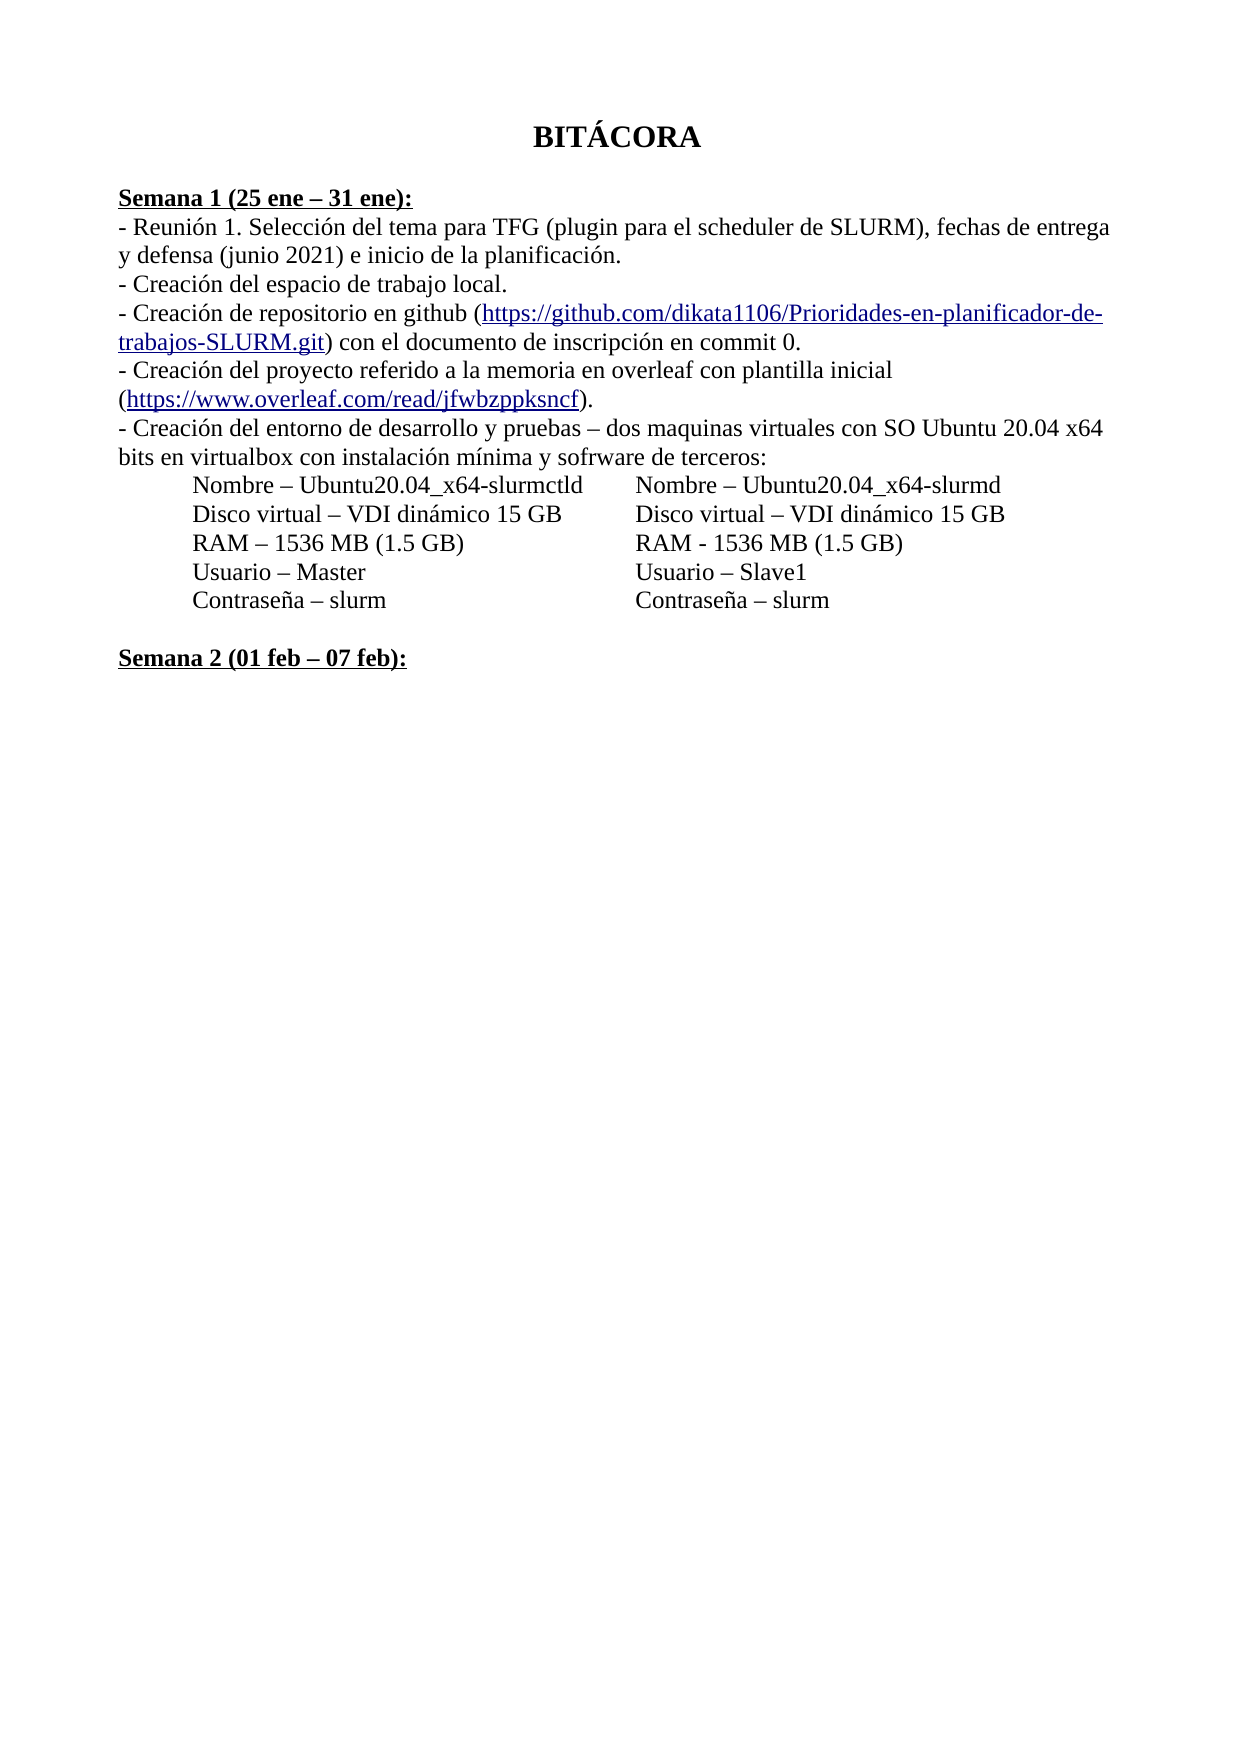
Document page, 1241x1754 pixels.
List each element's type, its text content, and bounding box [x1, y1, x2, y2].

text Semana 1 (25 ene – 31 ene): [118, 183, 1122, 212]
text - Creación del proyecto referido a la memoria en overleaf con plantilla inicial (https://www.overleaf.com/read/jfwbzppksncf). [118, 355, 1122, 413]
text Nombre – Ubuntu20.04_x64-slurmctld Nombre – Ubuntu20.04_x64-slurmd [118, 470, 1122, 499]
text Usuario – Master Usuario – Slave1 [118, 557, 1122, 585]
text RAM – 1536 MB (1.5 GB) RAM - 1536 MB (1.5 GB) [118, 528, 1122, 557]
text - Creación del espacio de trabajo local. [118, 269, 1122, 298]
text - Creación de repositorio en github (https://github.com/dikata1106/Prioridades-en-planificador-de-trabajos-SLURM.git) con el documento de inscripción en commit 0. [118, 298, 1122, 355]
text Semana 2 (01 feb – 07 feb): [118, 643, 1122, 672]
text - Reunión 1. Selección del tema para TFG (plugin para el scheduler de SLURM), fechas de entrega y defensa (junio 2021) e inicio de la planificación. [118, 212, 1122, 269]
text BITÁCORA [118, 118, 1122, 154]
text Disco virtual – VDI dinámico 15 GB Disco virtual – VDI dinámico 15 GB [118, 499, 1122, 528]
text - Creación del entorno de desarrollo y pruebas – dos maquinas virtuales con SO Ubuntu 20.04 x64 bits en virtualbox con instalación mínima y sofrware de terceros: [118, 413, 1122, 470]
text Contraseña – slurm Contraseña – slurm [118, 585, 1122, 614]
